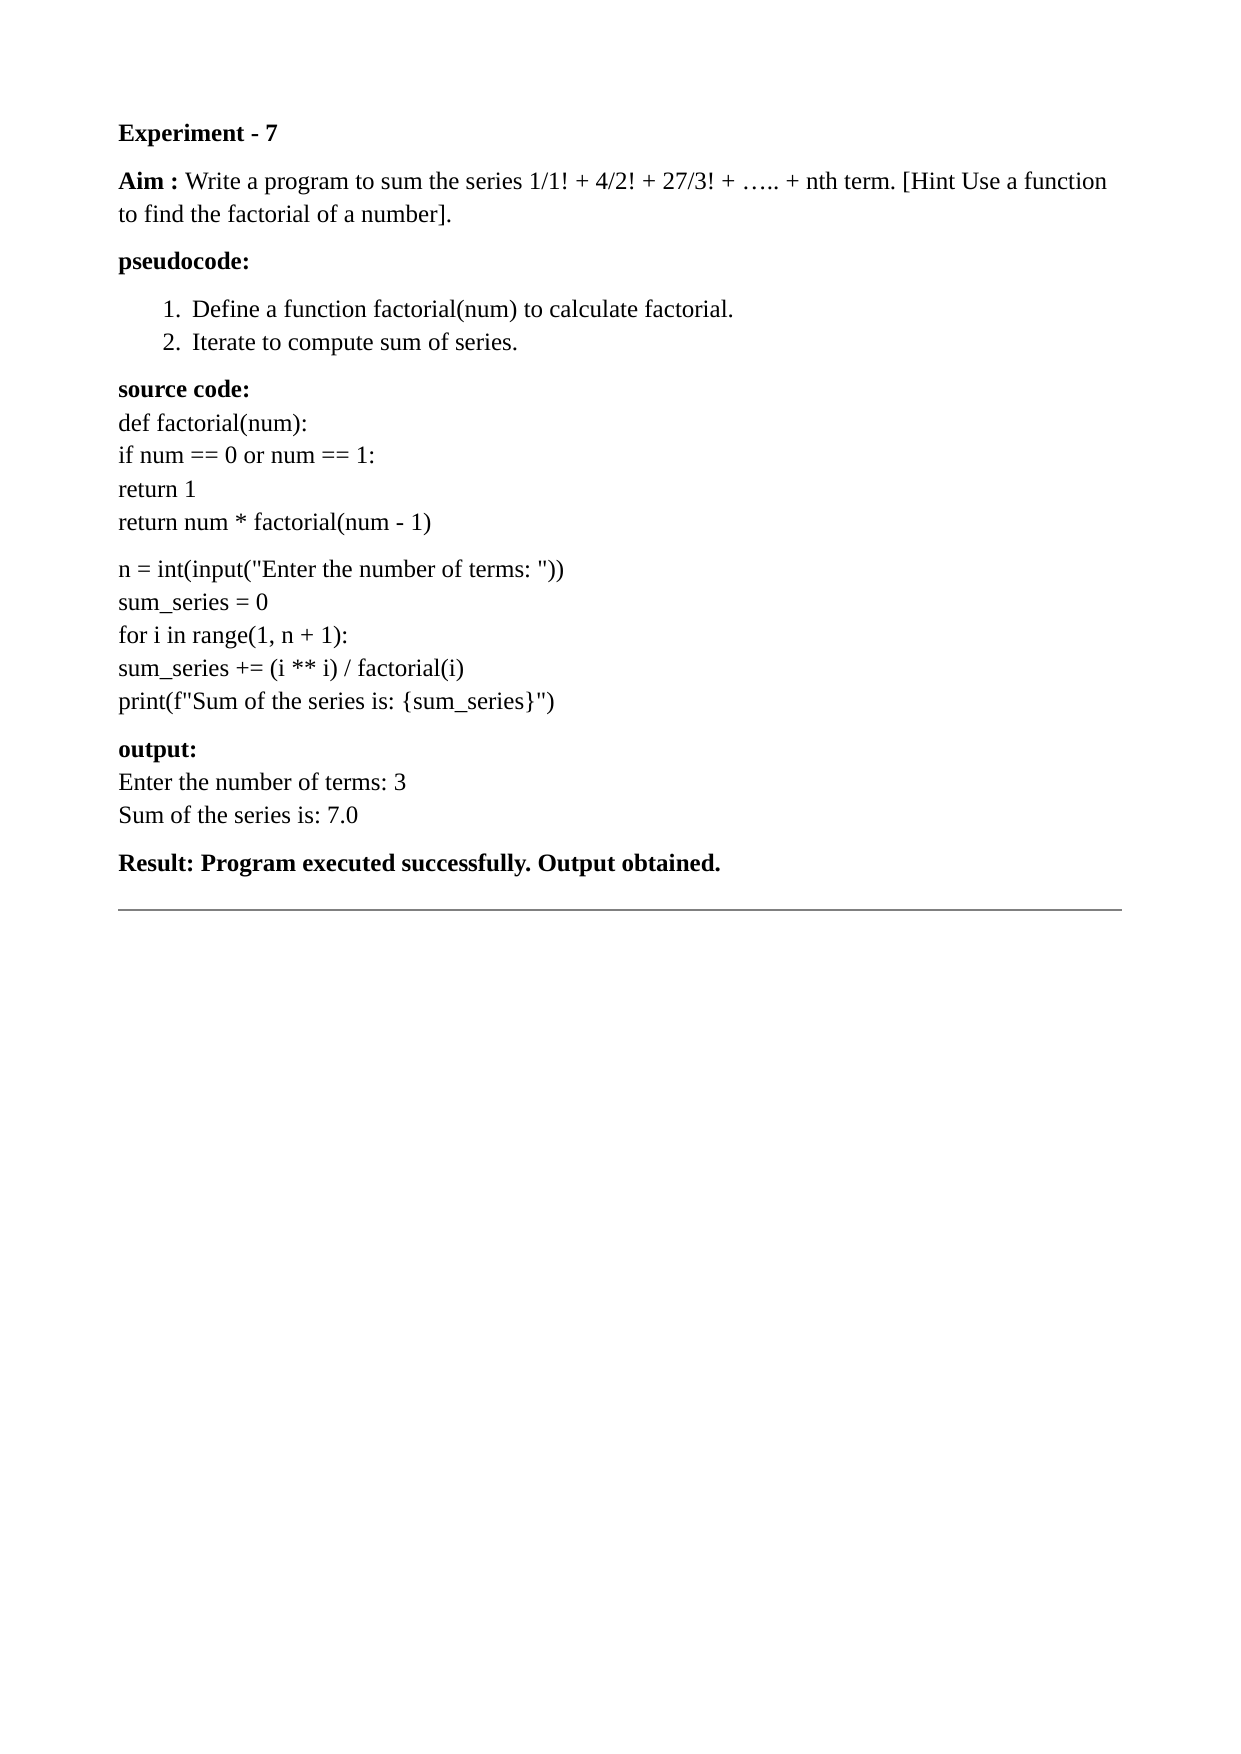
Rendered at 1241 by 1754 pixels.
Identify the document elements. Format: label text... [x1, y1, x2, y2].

text Aim : Write a program to sum the series 1/1! + 4/2! + 27/3! + ….. + nth term. [Hint Use a function to find the factorial of a number]. [118, 166, 1122, 227]
text n = int(input("Enter the number of terms: ")) sum_series = 0 for i in range(1, n + 1): sum_series += (i ** i) / factorial(i) print(f"Sum of the series is: {sum_series}") [118, 554, 1122, 715]
text source code: def factorial(num): if num == 0 or num == 1: return 1 return num * factorial(num - 1) [118, 374, 1122, 535]
text output: Enter the number of terms: 3 Sum of the series is: 7.0 [118, 734, 1122, 829]
list Define a function factorial(num) to calculate factorial. [162, 294, 1122, 323]
text pseudocode: [118, 246, 1122, 275]
text Result: Program executed successfully. Output obtained. [118, 848, 1122, 876]
list Iterate to compute sum of series. [162, 327, 1122, 356]
text Experiment - 7 [118, 118, 1122, 147]
